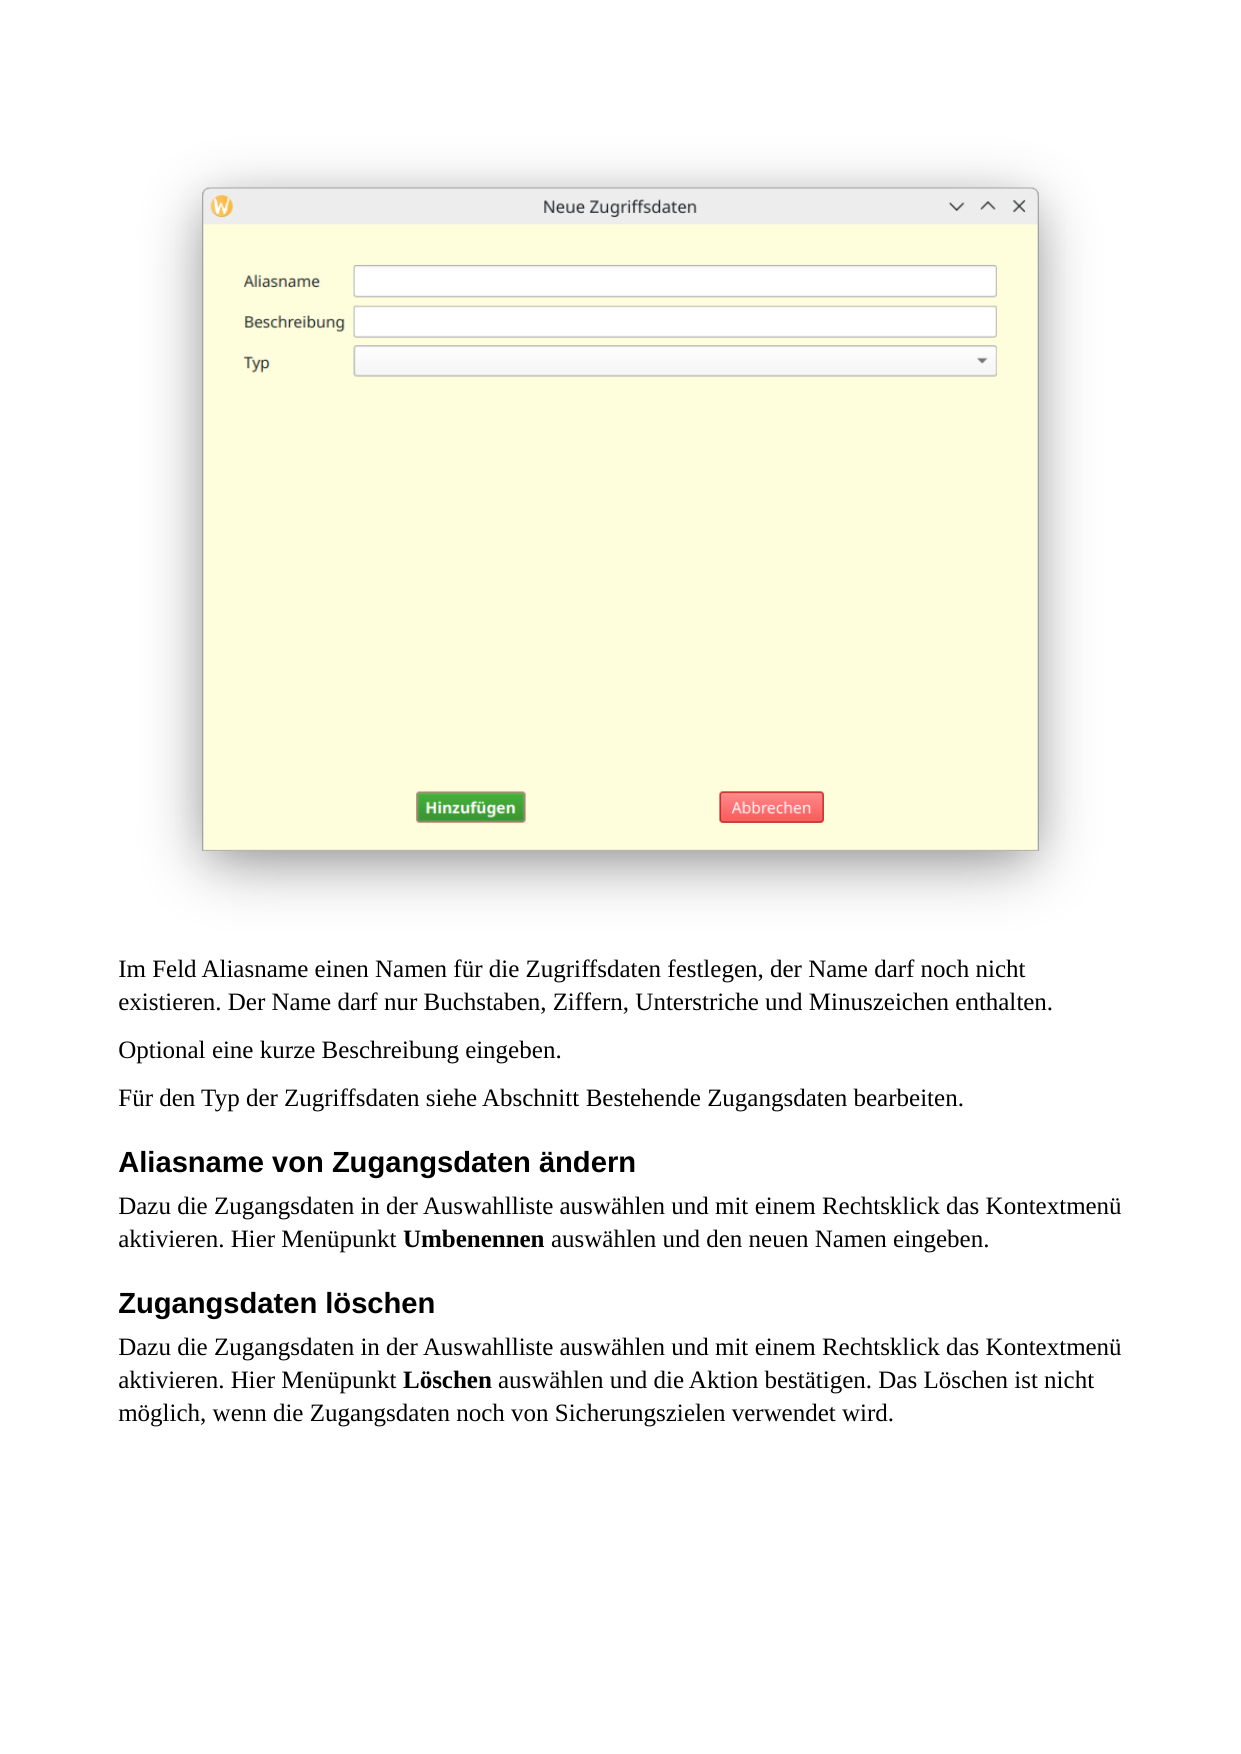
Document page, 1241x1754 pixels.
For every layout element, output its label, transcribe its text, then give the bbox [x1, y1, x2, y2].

subtitle Zugangsdaten löschen [118, 1286, 1122, 1320]
subtitle Aliasname von Zugangsdaten ändern [118, 1145, 1122, 1178]
text Im Feld Aliasname einen Namen für die Zugriffsdaten festlegen, der Name darf noch nicht existieren. Der Name darf nur Buchstaben, Ziffern, Unterstriche und Minuszeichen enthalten. [118, 951, 1122, 1016]
text Für den Typ der Zugriffsdaten siehe Abschnitt Bestehende Zugangsdaten bearbeiten. [118, 1083, 1122, 1111]
text Dazu die Zugangsdaten in der Auswahlliste auswählen und mit einem Rechtsklick das Kontextmenü aktivieren. Hier Menüpunkt Umbenennen auswählen und den neuen Namen eingeben. [118, 1191, 1122, 1253]
picture [118, 118, 1123, 951]
text Optional eine kurze Beschreibung eingeben. [118, 1035, 1122, 1064]
text Dazu die Zugangsdaten in der Auswahlliste auswählen und mit einem Rechtsklick das Kontextmenü aktivieren. Hier Menüpunkt Löschen auswählen und die Aktion bestätigen. Das Löschen ist nicht möglich, wenn die Zugangsdaten noch von Sicherungszielen verwendet wird. [118, 1332, 1122, 1427]
